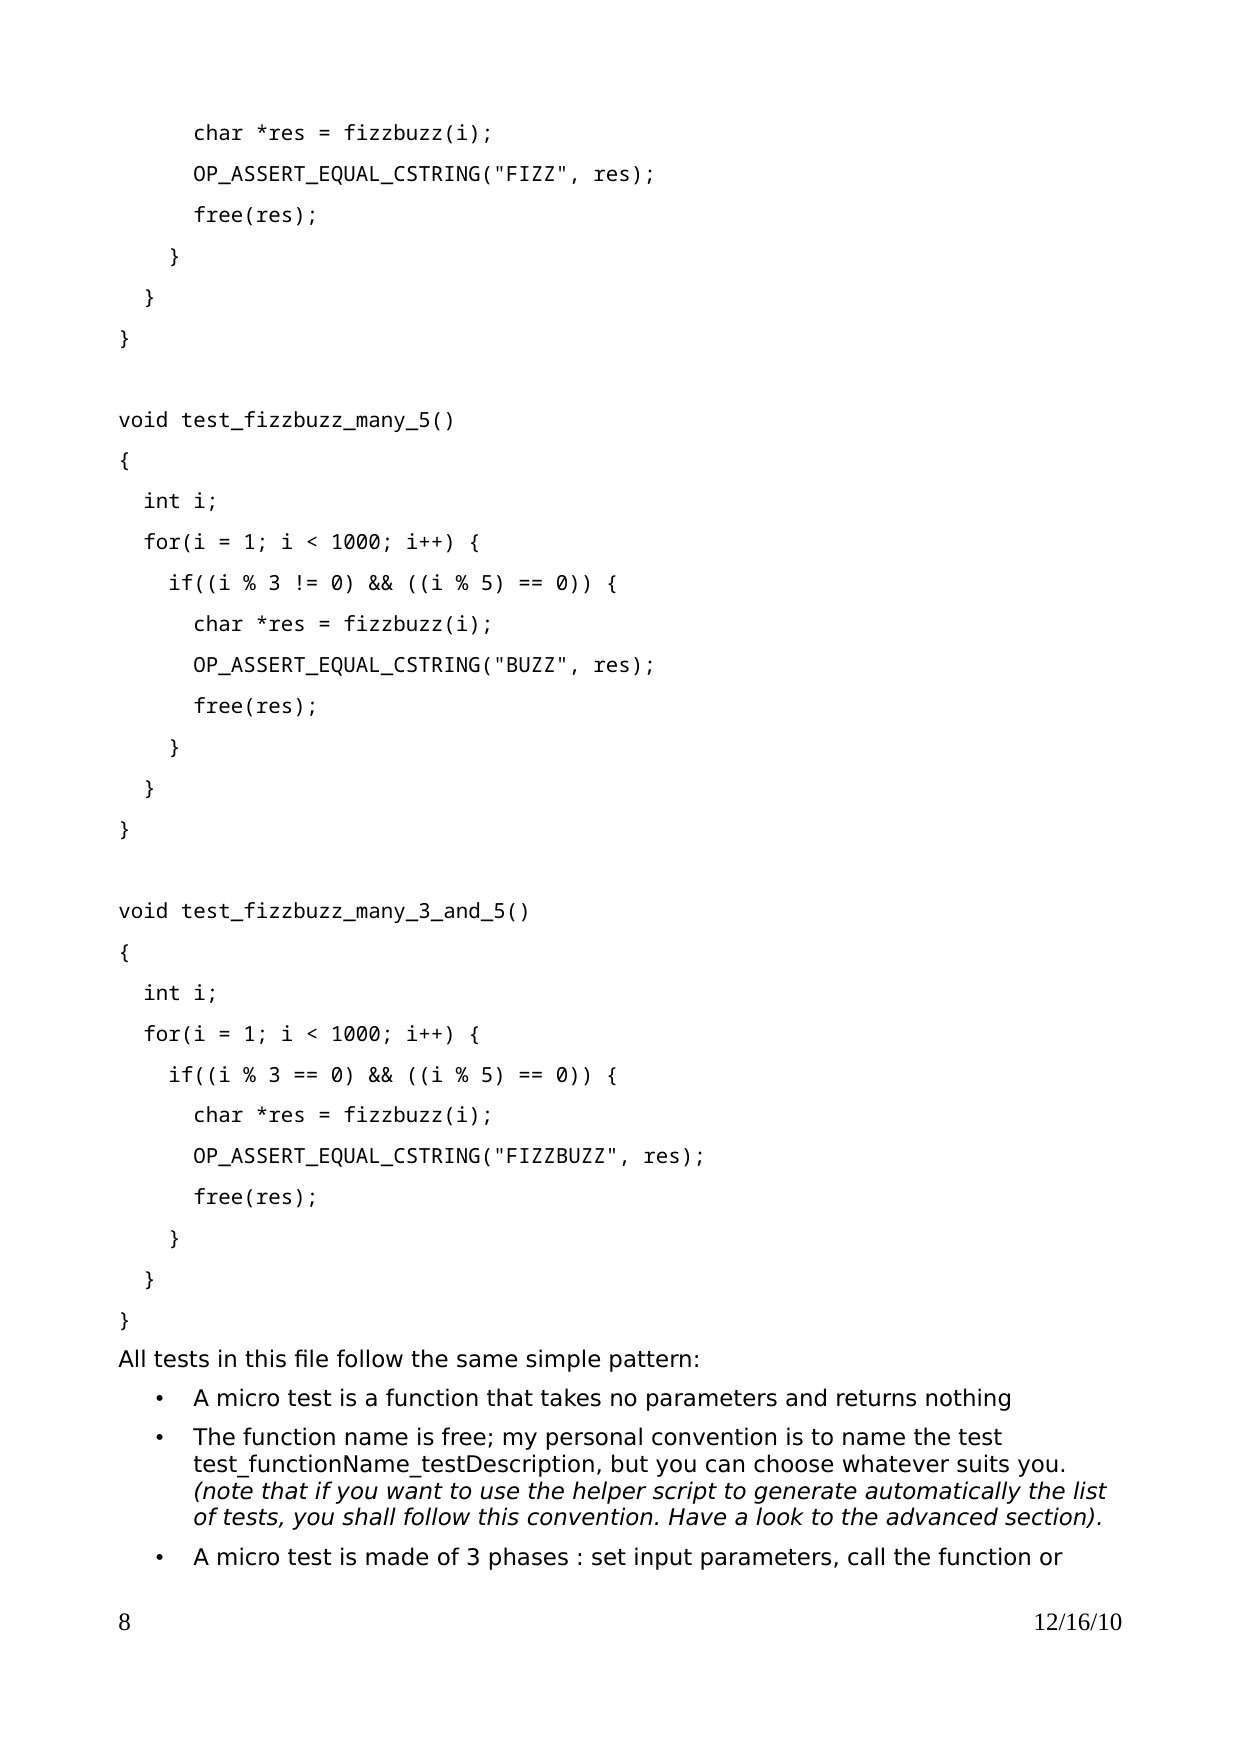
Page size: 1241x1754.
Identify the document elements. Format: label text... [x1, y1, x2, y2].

text } [118, 1223, 1122, 1252]
text if((i % 3 == 0) && ((i % 5) == 0)) { [118, 1060, 1122, 1088]
text } [118, 282, 1122, 310]
text if((i % 3 != 0) && ((i % 5) == 0)) { [118, 568, 1122, 597]
text char *res = fizzbuzz(i); [118, 609, 1122, 638]
text { [118, 937, 1122, 965]
text void test_fizzbuzz_many_3_and_5() [118, 896, 1122, 924]
text int i; [118, 487, 1122, 515]
text OP_ASSERT_EQUAL_CSTRING("BUZZ", res); [118, 650, 1122, 679]
text free(res); [118, 691, 1122, 720]
text } [118, 814, 1122, 842]
text } [118, 773, 1122, 802]
text char *res = fizzbuzz(i); [118, 1101, 1122, 1129]
text OP_ASSERT_EQUAL_CSTRING("FIZZBUZZ", res); [118, 1142, 1122, 1170]
text } [118, 1305, 1122, 1334]
list A micro test is made of 3 phases : set input parameters, call the function or [156, 1544, 1122, 1570]
text } [118, 732, 1122, 761]
text for(i = 1; i < 1000; i++) { [118, 1019, 1122, 1047]
text free(res); [118, 1182, 1122, 1211]
text } [118, 323, 1122, 351]
text } [118, 1264, 1122, 1293]
text All tests in this file follow the same simple pattern: [118, 1346, 1122, 1373]
text for(i = 1; i < 1000; i++) { [118, 527, 1122, 556]
text char *res = fizzbuzz(i); [118, 118, 1122, 147]
list The function name is free; my personal convention is to name the test test_functionName_testDescription, but you can choose whatever suits you. (note that if you want to use the helper script to generate automatically the list of tests, you shall follow this convention. Have a look to the advanced section). [156, 1424, 1122, 1531]
text } [118, 241, 1122, 269]
text free(res); [118, 200, 1122, 228]
list A micro test is a function that takes no parameters and returns nothing [156, 1385, 1122, 1412]
text int i; [118, 978, 1122, 1006]
text OP_ASSERT_EQUAL_CSTRING("FIZZ", res); [118, 159, 1122, 187]
text { [118, 446, 1122, 474]
text void test_fizzbuzz_many_5() [118, 405, 1122, 433]
